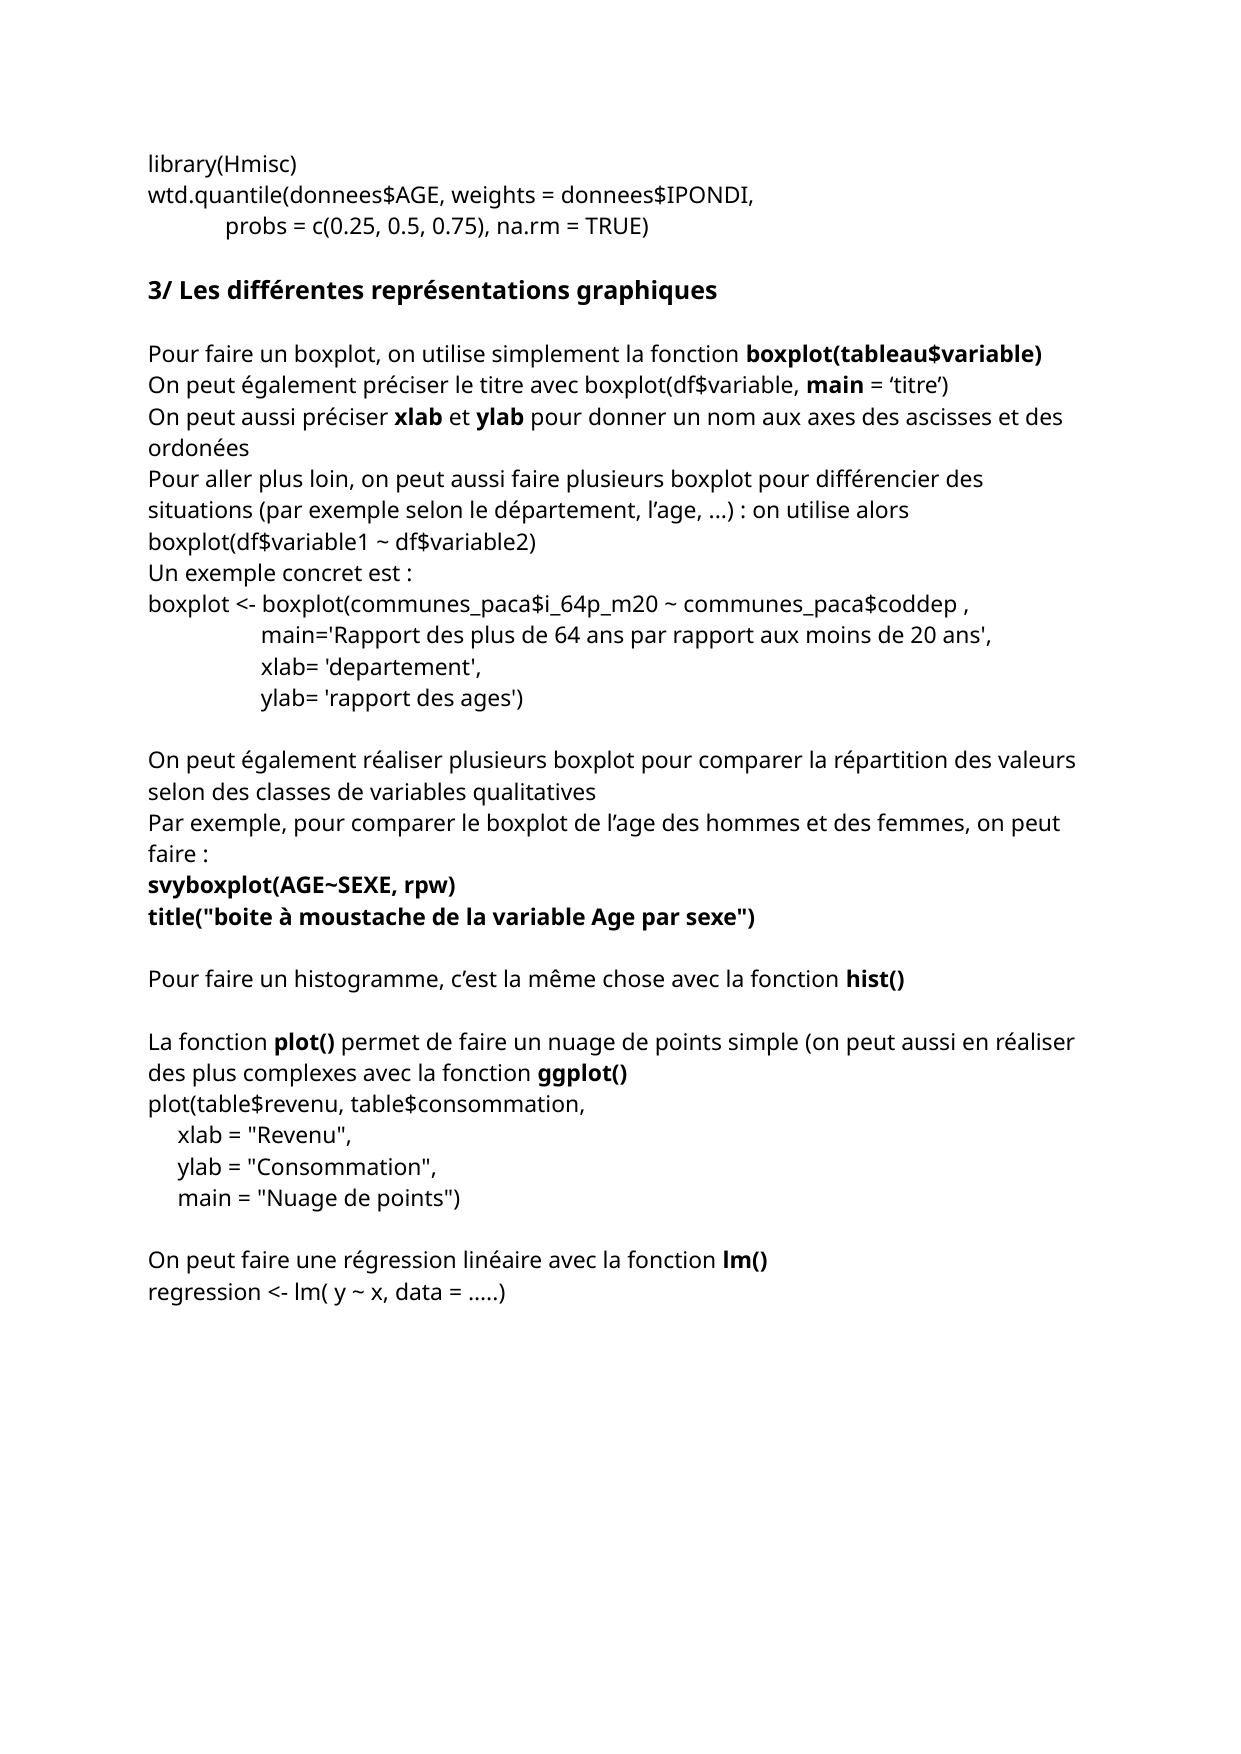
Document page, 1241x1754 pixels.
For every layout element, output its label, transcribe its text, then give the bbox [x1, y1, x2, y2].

text regression <- lm( y ~ x, data = …..) [148, 1275, 1093, 1307]
text ylab= 'rapport des ages') [148, 682, 1093, 713]
text Par exemple, pour comparer le boxplot de l’age des hommes et des femmes, on peut faire : [148, 807, 1093, 869]
text On peut également préciser le titre avec boxplot(df$variable, main = ‘titre’) [148, 369, 1093, 400]
text La fonction plot() permet de faire un nuage de points simple (on peut aussi en réaliser des plus complexes avec la fonction ggplot() [148, 1025, 1093, 1088]
text xlab= 'departement', [148, 650, 1093, 682]
text 3/ Les différentes représentations graphiques [148, 273, 1093, 307]
text Un exemple concret est : [148, 557, 1093, 588]
text main='Rapport des plus de 64 ans par rapport aux moins de 20 ans', [148, 619, 1093, 650]
text library(Hmisc) [148, 148, 1093, 179]
text boxplot <- boxplot(communes_paca$i_64p_m20 ~ communes_paca$coddep , [148, 588, 1093, 619]
text On peut faire une régression linéaire avec la fonction lm() [148, 1244, 1093, 1275]
text On peut également réaliser plusieurs boxplot pour comparer la répartition des valeurs selon des classes de variables qualitatives [148, 744, 1093, 807]
text Pour aller plus loin, on peut aussi faire plusieurs boxplot pour différencier des situations (par exemple selon le département, l’age, ...) : on utilise alors boxplot(df$variable1 ~ df$variable2) [148, 463, 1093, 557]
text On peut aussi préciser xlab et ylab pour donner un nom aux axes des ascisses et des ordonées [148, 400, 1093, 463]
text Pour faire un histogramme, c’est la même chose avec la fonction hist() [148, 963, 1093, 994]
text ylab = "Consommation", [148, 1150, 1093, 1182]
text Pour faire un boxplot, on utilise simplement la fonction boxplot(tableau$variable) [148, 338, 1093, 369]
text probs = c(0.25, 0.5, 0.75), na.rm = TRUE) [148, 210, 1093, 241]
text title("boite à moustache de la variable Age par sexe") [148, 900, 1093, 932]
text plot(table$revenu, table$consommation, [148, 1088, 1093, 1119]
text xlab = "Revenu", [148, 1119, 1093, 1150]
text wtd.quantile(donnees$AGE, weights = donnees$IPONDI, [148, 179, 1093, 210]
text svyboxplot(AGE~SEXE, rpw) [148, 869, 1093, 900]
text main = "Nuage de points") [148, 1182, 1093, 1213]
